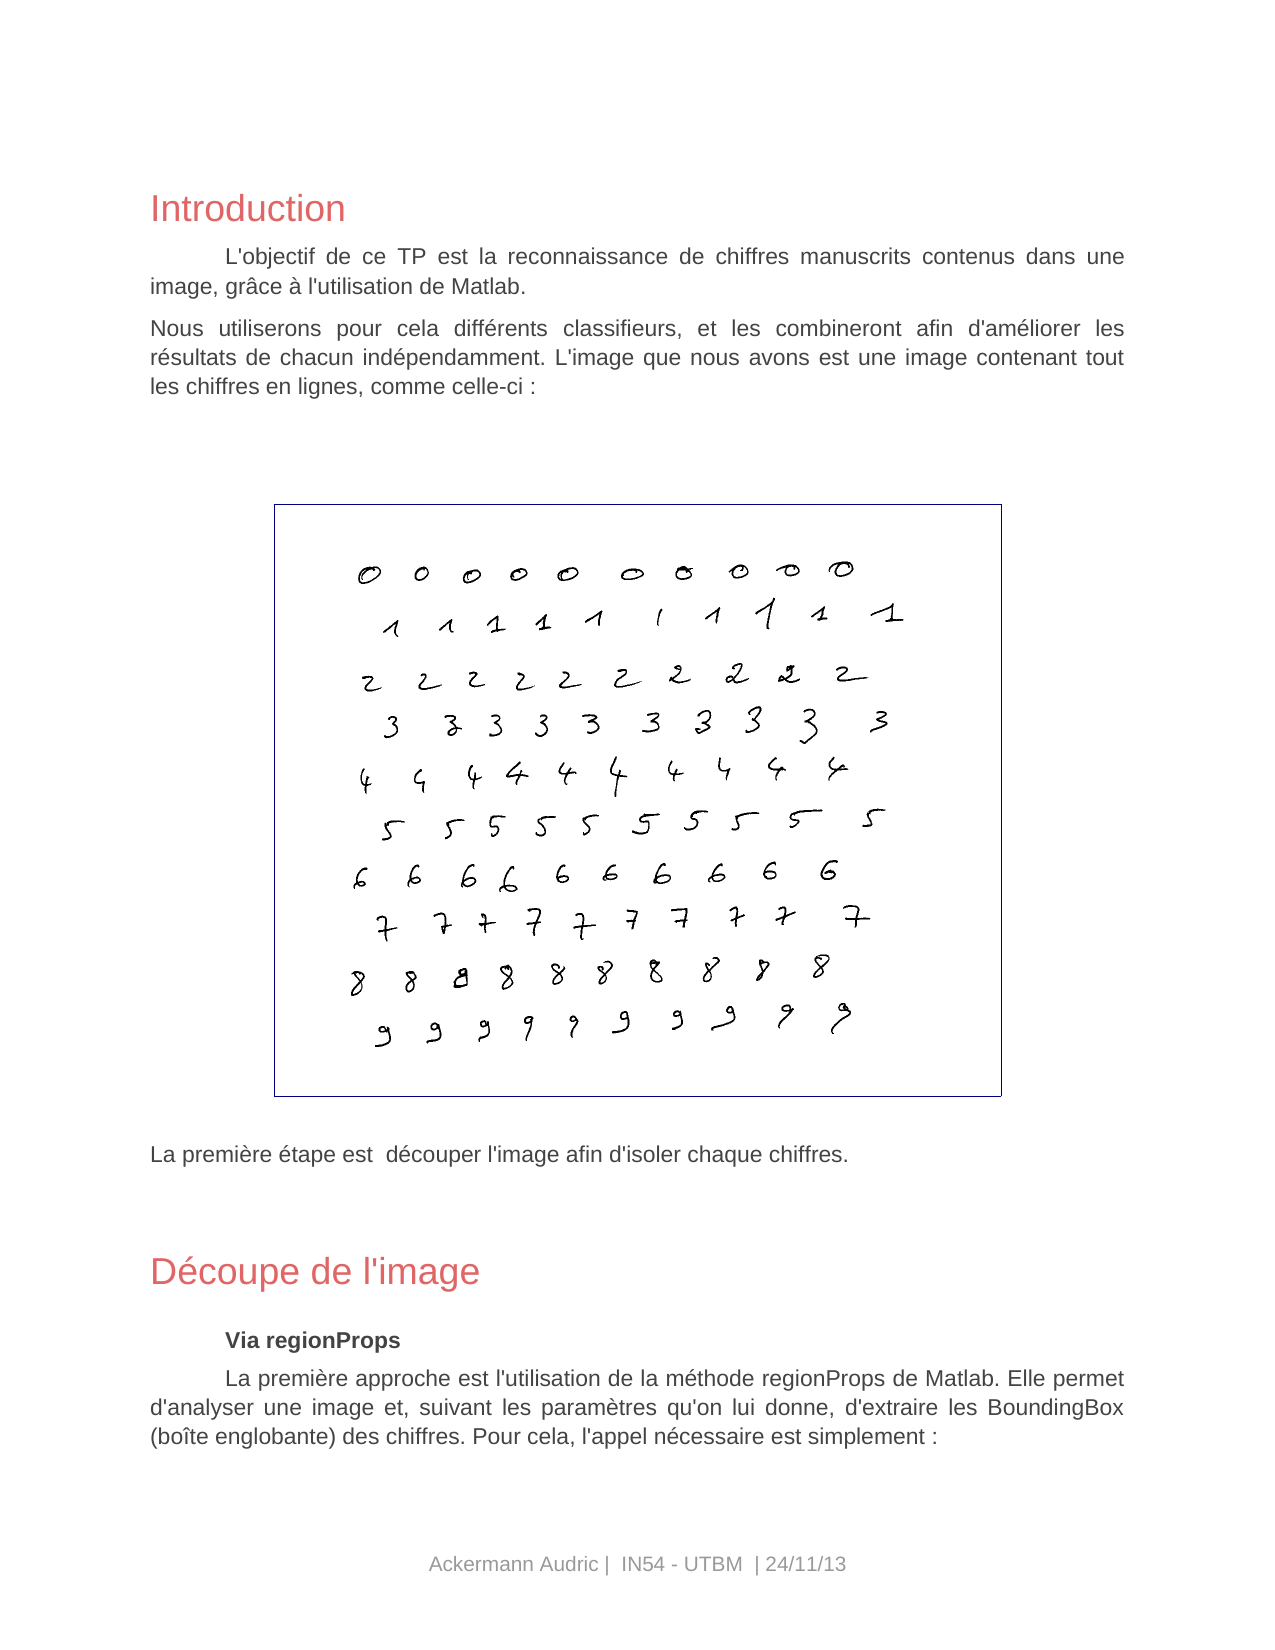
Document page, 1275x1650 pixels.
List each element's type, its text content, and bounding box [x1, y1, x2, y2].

subtitle Via regionProps [150, 1328, 1125, 1353]
text La première approche est l'utilisation de la méthode regionProps de Matlab. Elle permet d'analyser une image et, suivant les paramètres qu'on lui donne, d'extraire les BoundingBox (boîte englobante) des chiffres. Pour cela, l'appel nécessaire est simplement : [150, 1365, 1125, 1450]
text L'objectif de ce TP est la reconnaissance de chiffres manuscrits contenus dans une image, grâce à l'utilisation de Matlab. [150, 244, 1125, 299]
subtitle Introduction [150, 187, 1125, 229]
picture [276, 507, 999, 1093]
text La première étape est découper l'image afin d'isoler chaque chiffres. [150, 1142, 1125, 1167]
subtitle Découpe de l'image [150, 1250, 1125, 1292]
text Nous utiliserons pour cela différents classifieurs, et les combineront afin d'améliorer les résultats de chacun indépendamment. L'image que nous avons est une image contenant tout les chiffres en lignes, comme celle-ci : [150, 315, 1125, 399]
